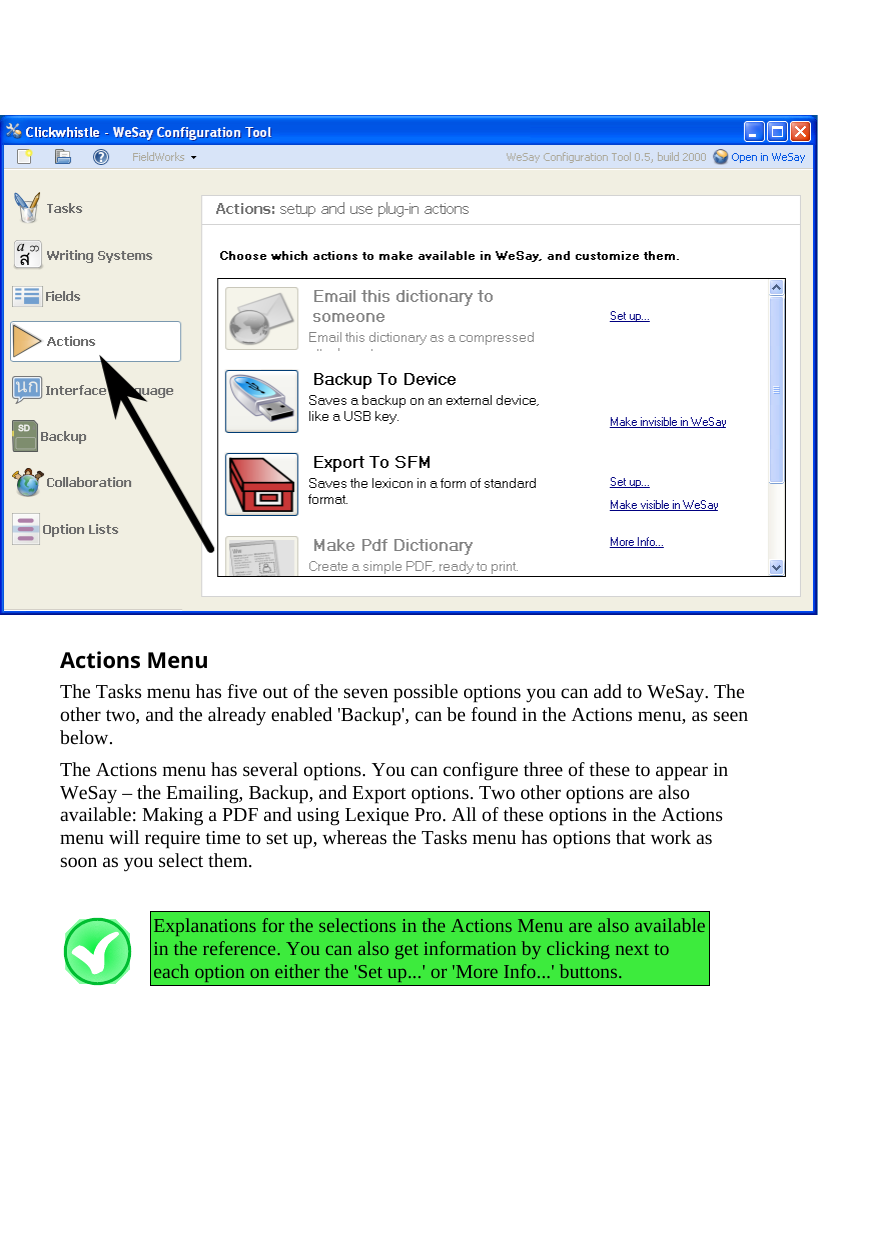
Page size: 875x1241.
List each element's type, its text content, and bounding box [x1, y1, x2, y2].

subtitle Actions Menu [60, 615, 754, 674]
text The Actions menu has several options. You can configure three of these to appear in WeSay – the Emailing, Backup, and Export options. Two other options are also available: Making a PDF and using Lexique Pro. All of these options in the Actions menu will require time to set up, whereas the Tasks menu has options that work as soon as you select them. [60, 758, 754, 872]
subtitle [60, 87, 754, 115]
text The Tasks menu has five out of the seven possible options you can add to WeSay. The other two, and the already enabled 'Backup', can be found in the Actions menu, as seen below. [60, 680, 754, 749]
text Explanations for the selections in the Actions Menu are also available in the reference. You can also get information by clicking next to each option on either the 'Set up...' or 'More Info...' buttons. [151, 912, 709, 985]
picture [0, 115, 818, 615]
